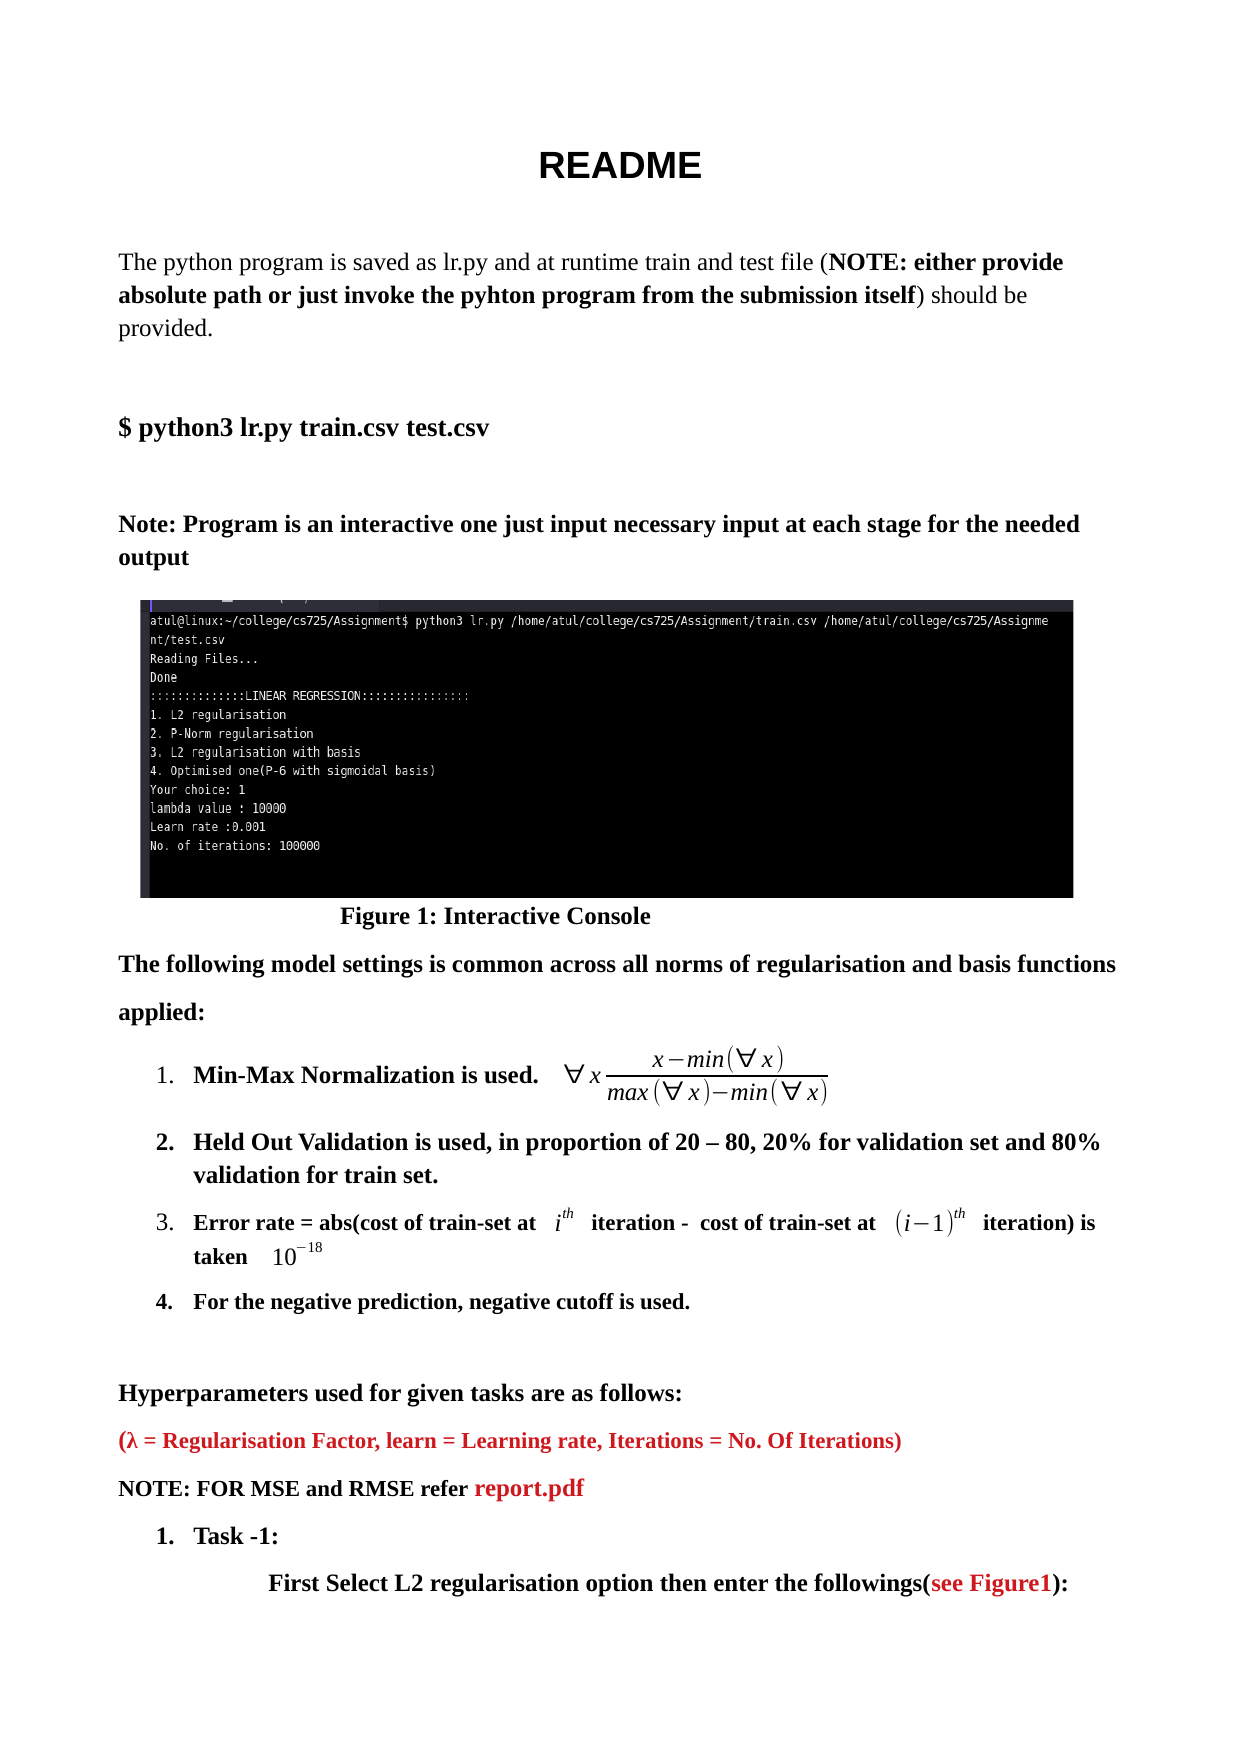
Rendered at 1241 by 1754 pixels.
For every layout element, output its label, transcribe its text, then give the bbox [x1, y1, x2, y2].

text NOTE: FOR MSE and RMSE refer report.pdf [118, 1473, 1122, 1502]
list Min-Max Normalization is used. [156, 1044, 1122, 1108]
list Held Out Validation is used, in proportion of 20 – 80, 20% for validation set and 80% validation for train set. [156, 1127, 1122, 1188]
subtitle README [118, 143, 1122, 187]
list First Select L2 regularisation option then enter the followings(see Figure1): [231, 1568, 1122, 1597]
text applied: [118, 997, 1122, 1025]
text The following model settings is common across all norms of regularisation and basis functions [118, 949, 1122, 978]
text Hyperparameters used for given tasks are as follows: [118, 1378, 1122, 1407]
text Note: Program is an interactive one just input necessary input at each stage for the needed output [118, 509, 1122, 571]
text $ python3 lr.py train.csv test.csv [118, 411, 1122, 442]
list Error rate = abs(cost of train-set atiteration - cost of train-set atiteration) is taken [156, 1207, 1122, 1270]
text Figure 1: Interactive Console [118, 589, 1122, 930]
list For the negative prediction, negative cutoff is used. [156, 1288, 1122, 1315]
text (λ = Regularisation Factor, learn = Learning rate, Iterations = No. Of Iterations) [118, 1426, 1122, 1454]
list Task -1: [156, 1521, 1122, 1549]
text The python program is saved as lr.py and at runtime train and test file (NOTE: either provide absolute path or just invoke the pyhton program from the submission itself) should be provided. [118, 247, 1122, 342]
picture [140, 600, 1074, 898]
